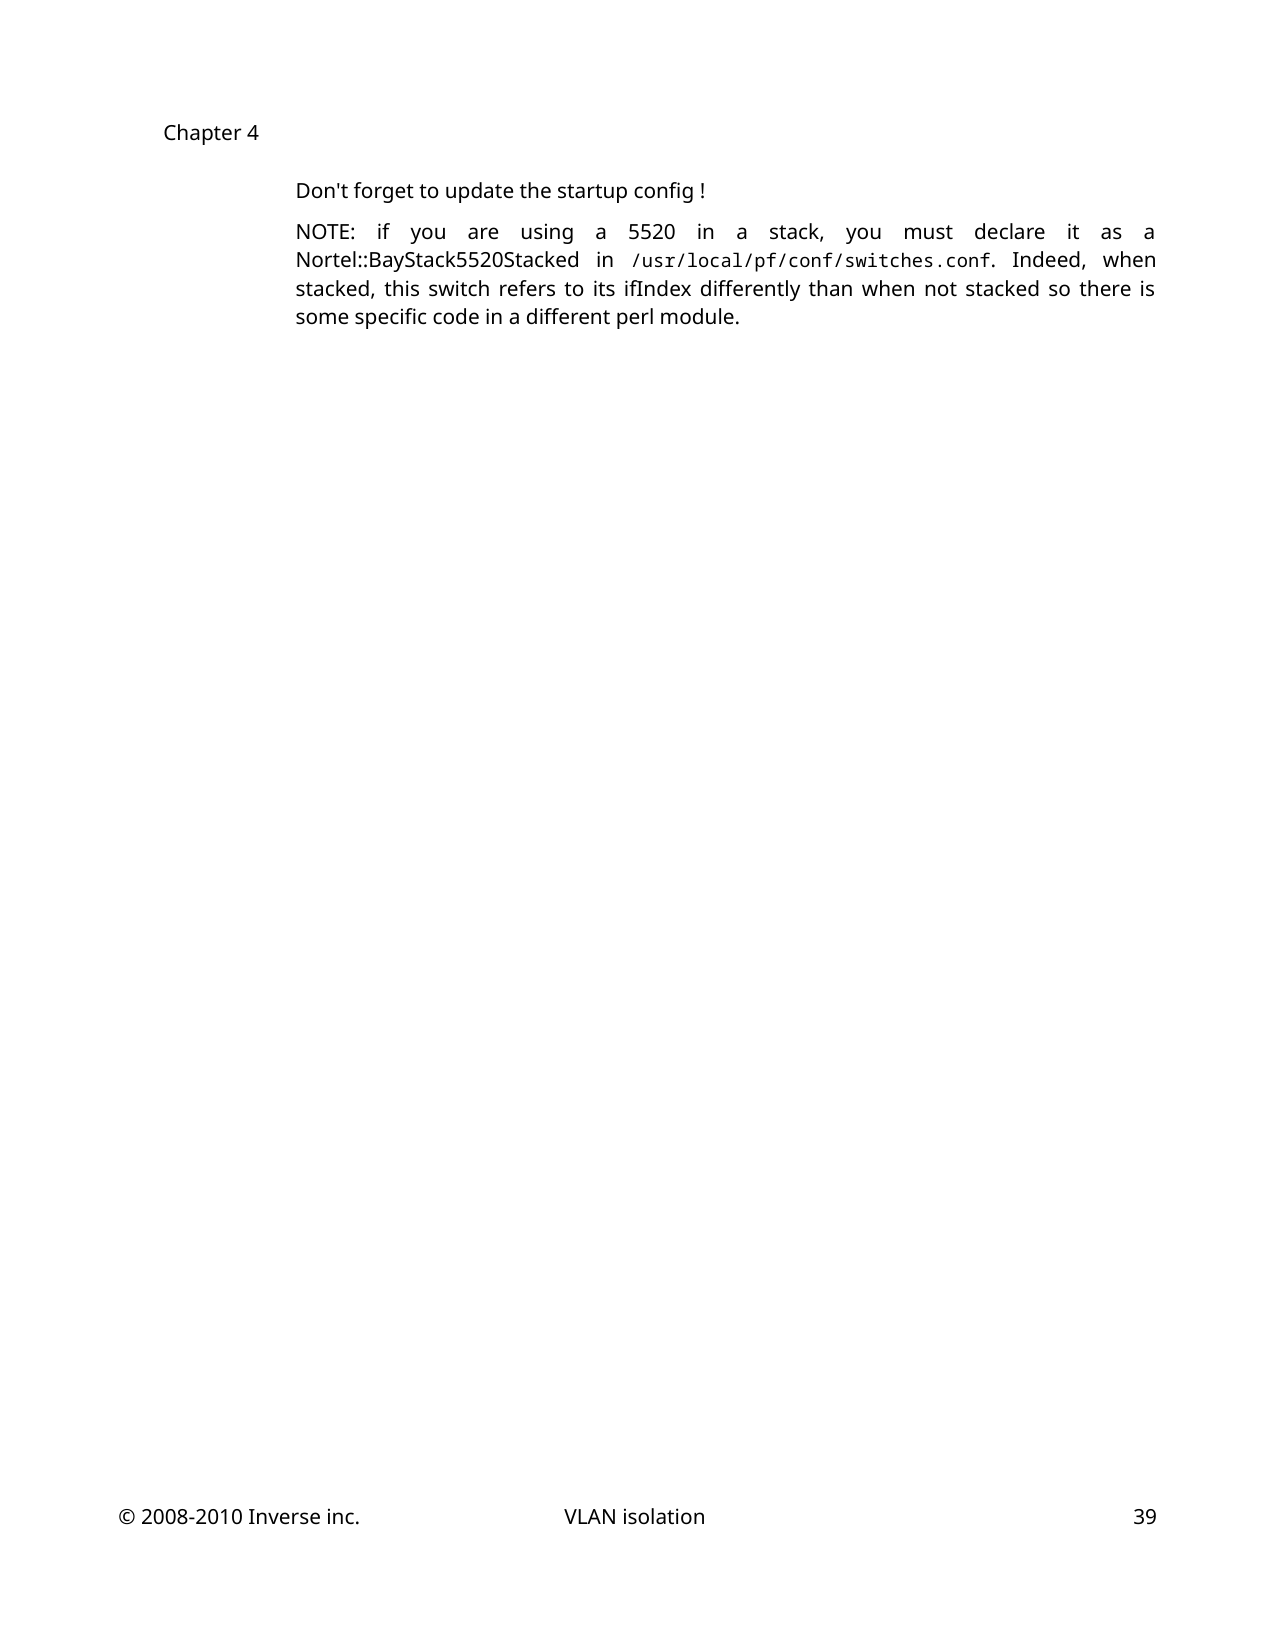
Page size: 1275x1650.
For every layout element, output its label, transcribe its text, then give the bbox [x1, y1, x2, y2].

text Don't forget to update the startup config ! [295, 176, 1157, 204]
text NOTE: if you are using a 5520 in a stack, you must declare it as a Nortel::BayStack5520Stacked in /usr/local/pf/conf/switches.conf. Indeed, when stacked, this switch refers to its ifIndex differently than when not stacked so there is some specific code in a different perl module. [295, 217, 1157, 331]
